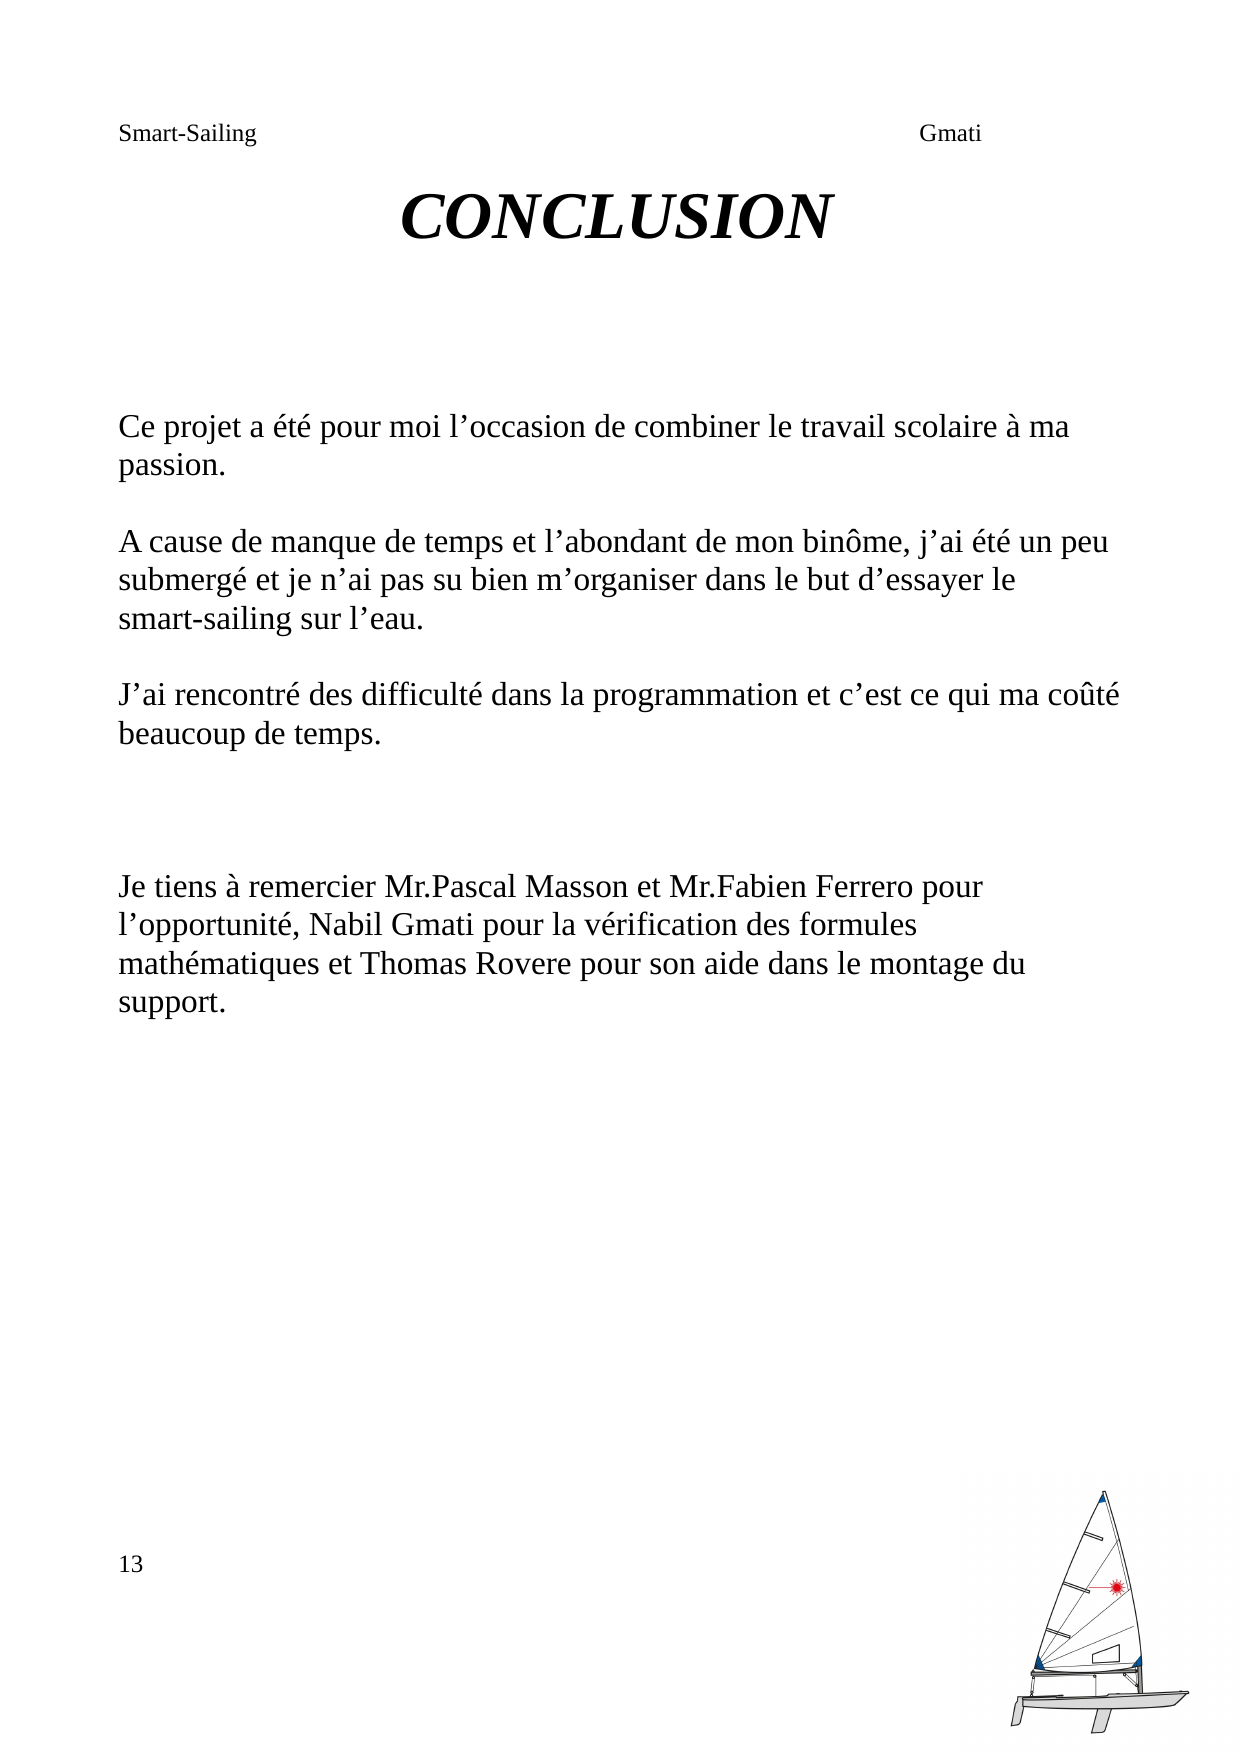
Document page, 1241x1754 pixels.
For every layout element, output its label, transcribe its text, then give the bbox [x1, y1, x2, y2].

text CONCLUSION [118, 176, 1122, 253]
text J’ai rencontré des difficulté dans la programmation et c’est ce qui ma coûté beaucoup de temps. [118, 675, 1122, 751]
text Ce projet a été pour moi l’occasion de combiner le travail scolaire à ma passion. [118, 406, 1122, 483]
picture [959, 1473, 1240, 1754]
text A cause de manque de temps et l’abondant de mon binôme, j’ai été un peu submergé et je n’ai pas su bien m’organiser dans le but d’essayer le [118, 521, 1122, 598]
text Je tiens à remercier Mr.Pascal Masson et Mr.Fabien Ferrero pour l’opportunité, Nabil Gmati pour la vérification des formules mathématiques et Thomas Rovere pour son aide dans le montage du support. [118, 866, 1122, 1020]
text smart-sailing sur l’eau. [118, 598, 1122, 636]
